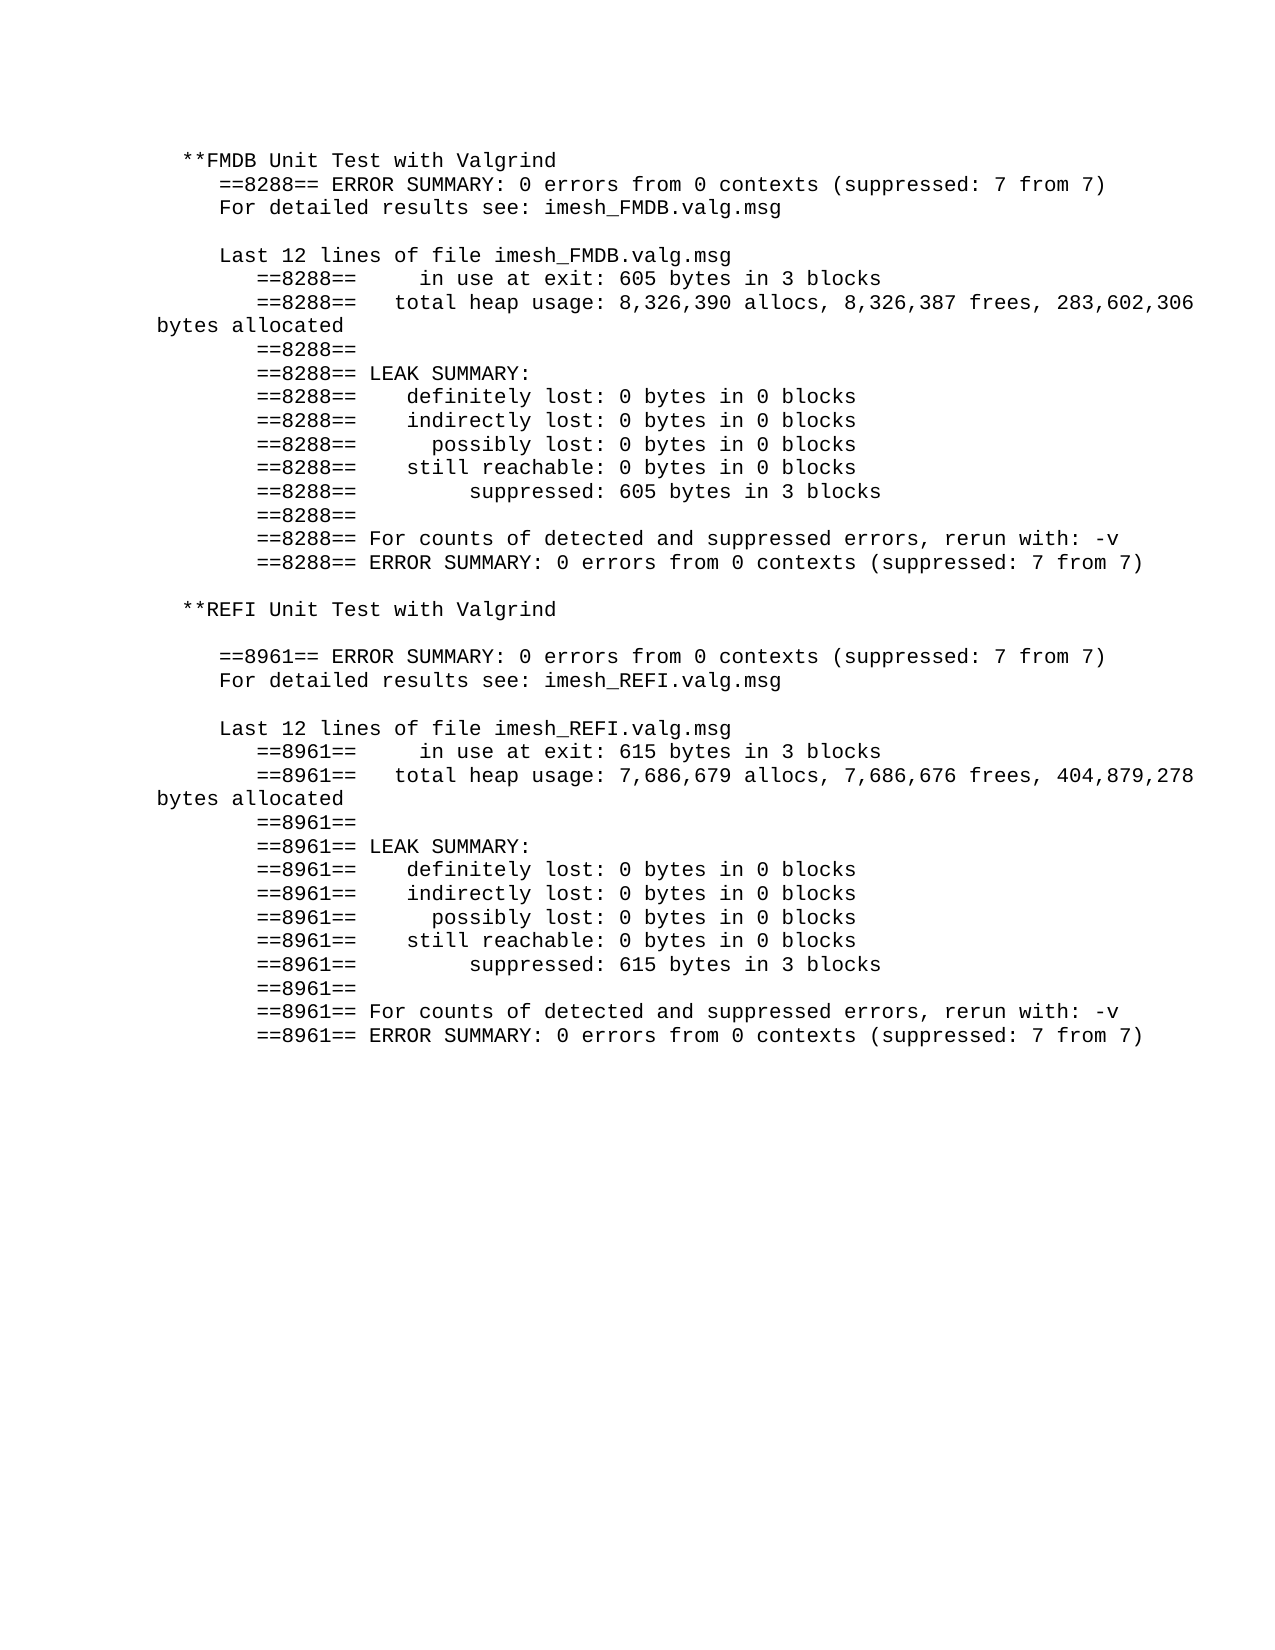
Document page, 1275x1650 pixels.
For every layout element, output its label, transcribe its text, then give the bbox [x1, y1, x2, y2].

text ==8961== ERROR SUMMARY: 0 errors from 0 contexts (suppressed: 7 from 7) [156, 1025, 1225, 1048]
text For detailed results see: imesh_REFI.valg.msg [156, 670, 1225, 694]
text ==8288== suppressed: 605 bytes in 3 blocks [156, 481, 1225, 505]
text ==8288== For counts of detected and suppressed errors, rerun with: -v [156, 528, 1225, 552]
text ==8288== [156, 339, 1225, 363]
text ==8288== [156, 505, 1225, 528]
text ==8288== ERROR SUMMARY: 0 errors from 0 contexts (suppressed: 7 from 7) [156, 552, 1225, 576]
text ==8961== suppressed: 615 bytes in 3 blocks [156, 954, 1225, 978]
text ==8961== [156, 812, 1225, 836]
text ==8288== possibly lost: 0 bytes in 0 blocks [156, 434, 1225, 457]
text ==8961== ERROR SUMMARY: 0 errors from 0 contexts (suppressed: 7 from 7) [156, 647, 1225, 670]
text ==8961== LEAK SUMMARY: [156, 836, 1225, 859]
text For detailed results see: imesh_FMDB.valg.msg [156, 197, 1225, 221]
text ==8288== ERROR SUMMARY: 0 errors from 0 contexts (suppressed: 7 from 7) [156, 174, 1225, 197]
text ==8288== LEAK SUMMARY: [156, 363, 1225, 386]
text ==8961== For counts of detected and suppressed errors, rerun with: -v [156, 1001, 1225, 1025]
text ==8288== total heap usage: 8,326,390 allocs, 8,326,387 frees, 283,602,306 bytes allocated [156, 292, 1225, 339]
text ==8961== [156, 978, 1225, 1001]
text ==8288== in use at exit: 605 bytes in 3 blocks [156, 268, 1225, 292]
text ==8961== still reachable: 0 bytes in 0 blocks [156, 930, 1225, 954]
text ==8288== indirectly lost: 0 bytes in 0 blocks [156, 410, 1225, 434]
text Last 12 lines of file imesh_REFI.valg.msg [156, 717, 1225, 741]
text ==8288== definitely lost: 0 bytes in 0 blocks [156, 386, 1225, 410]
text ==8961== possibly lost: 0 bytes in 0 blocks [156, 907, 1225, 930]
text ==8961== indirectly lost: 0 bytes in 0 blocks [156, 883, 1225, 907]
text **FMDB Unit Test with Valgrind [156, 150, 1209, 174]
text ==8961== total heap usage: 7,686,679 allocs, 7,686,676 frees, 404,879,278 bytes allocated [156, 765, 1225, 812]
text Last 12 lines of file imesh_FMDB.valg.msg [156, 244, 1225, 268]
text ==8961== in use at exit: 615 bytes in 3 blocks [156, 741, 1225, 765]
text ==8961== definitely lost: 0 bytes in 0 blocks [156, 859, 1225, 883]
text ==8288== still reachable: 0 bytes in 0 blocks [156, 457, 1225, 481]
text **REFI Unit Test with Valgrind [156, 576, 1225, 623]
